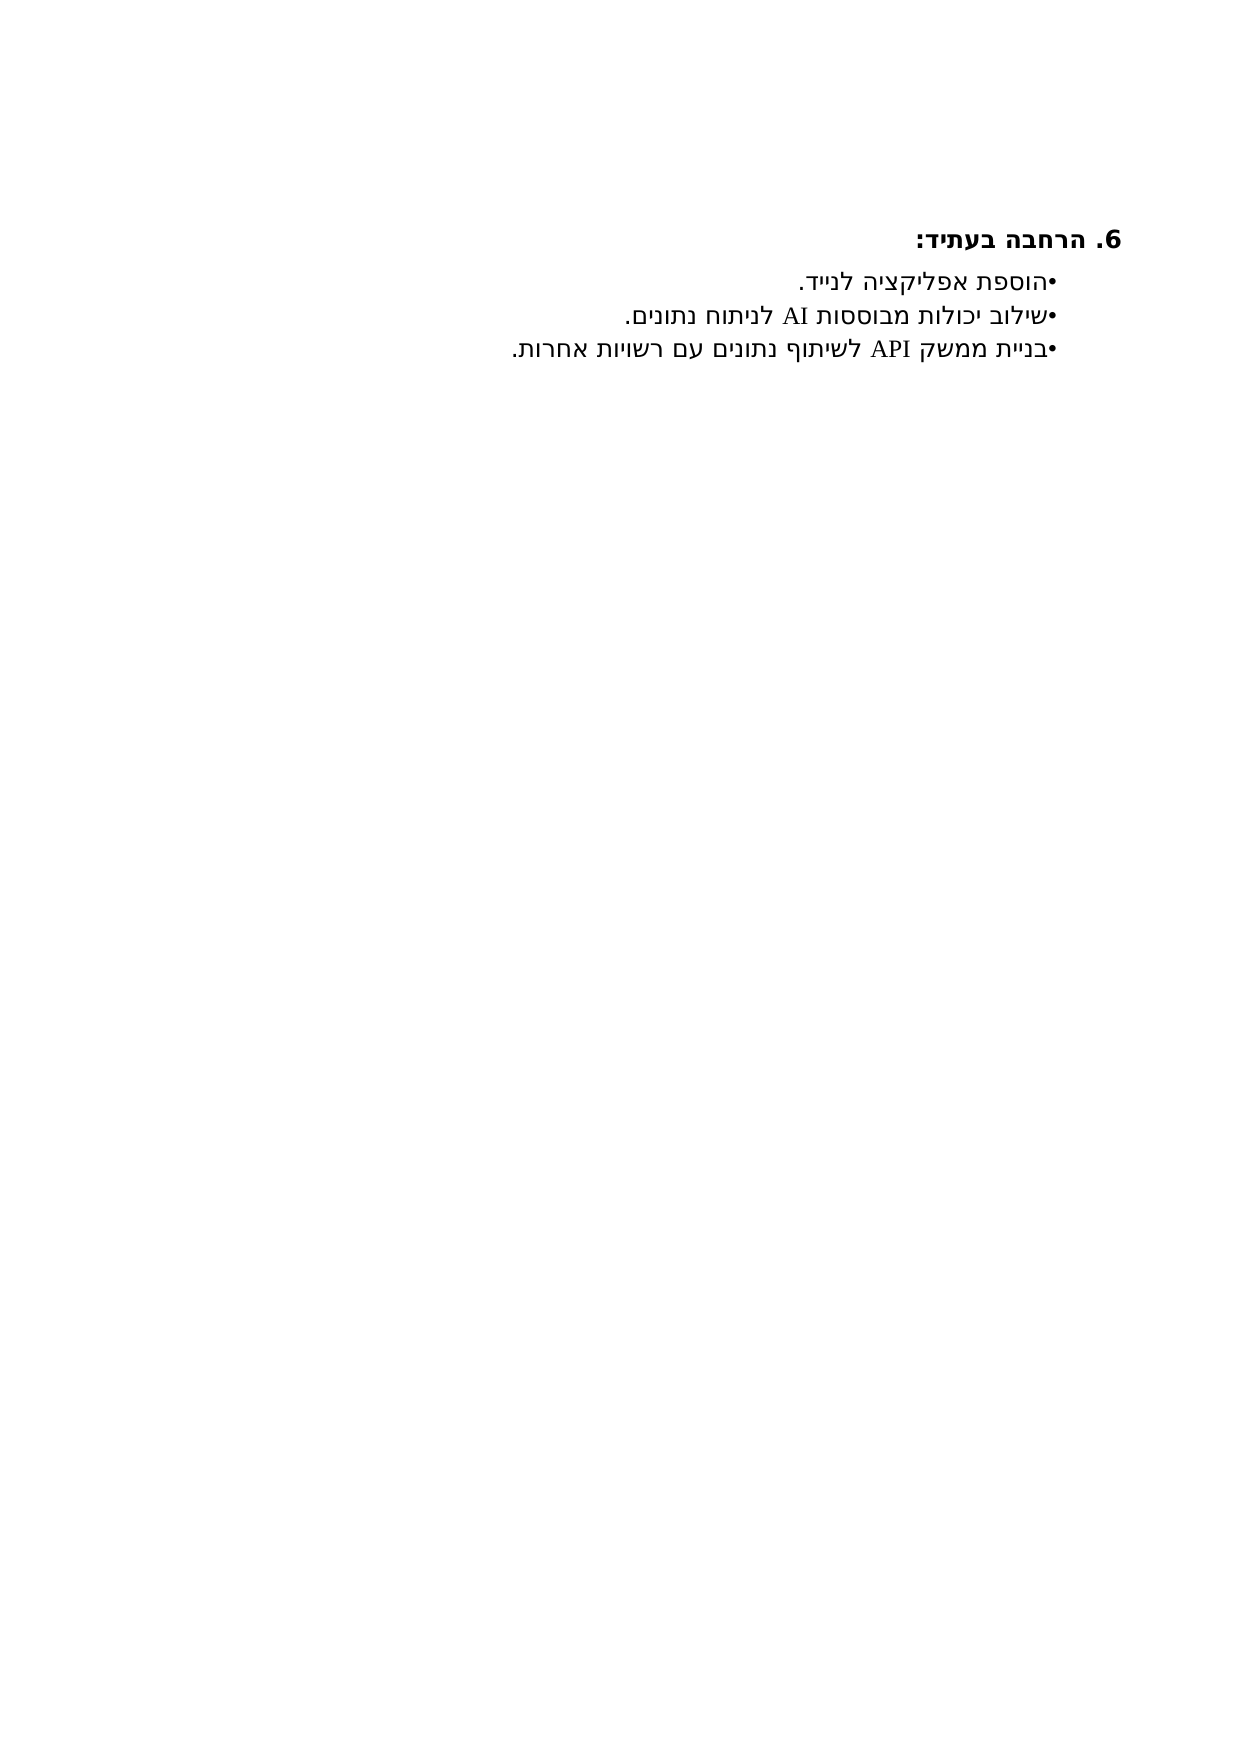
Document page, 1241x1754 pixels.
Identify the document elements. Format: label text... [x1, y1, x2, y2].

list שילוב יכולות מבוססות AI לניתוח נתונים. [118, 301, 1078, 330]
list בניית ממשק API לשיתוף נתונים עם רשויות אחרות. [118, 334, 1078, 364]
subtitle 6. הרחבה בעתיד: [118, 226, 1122, 255]
list הוספת אפליקציה לנייד. [118, 267, 1078, 296]
